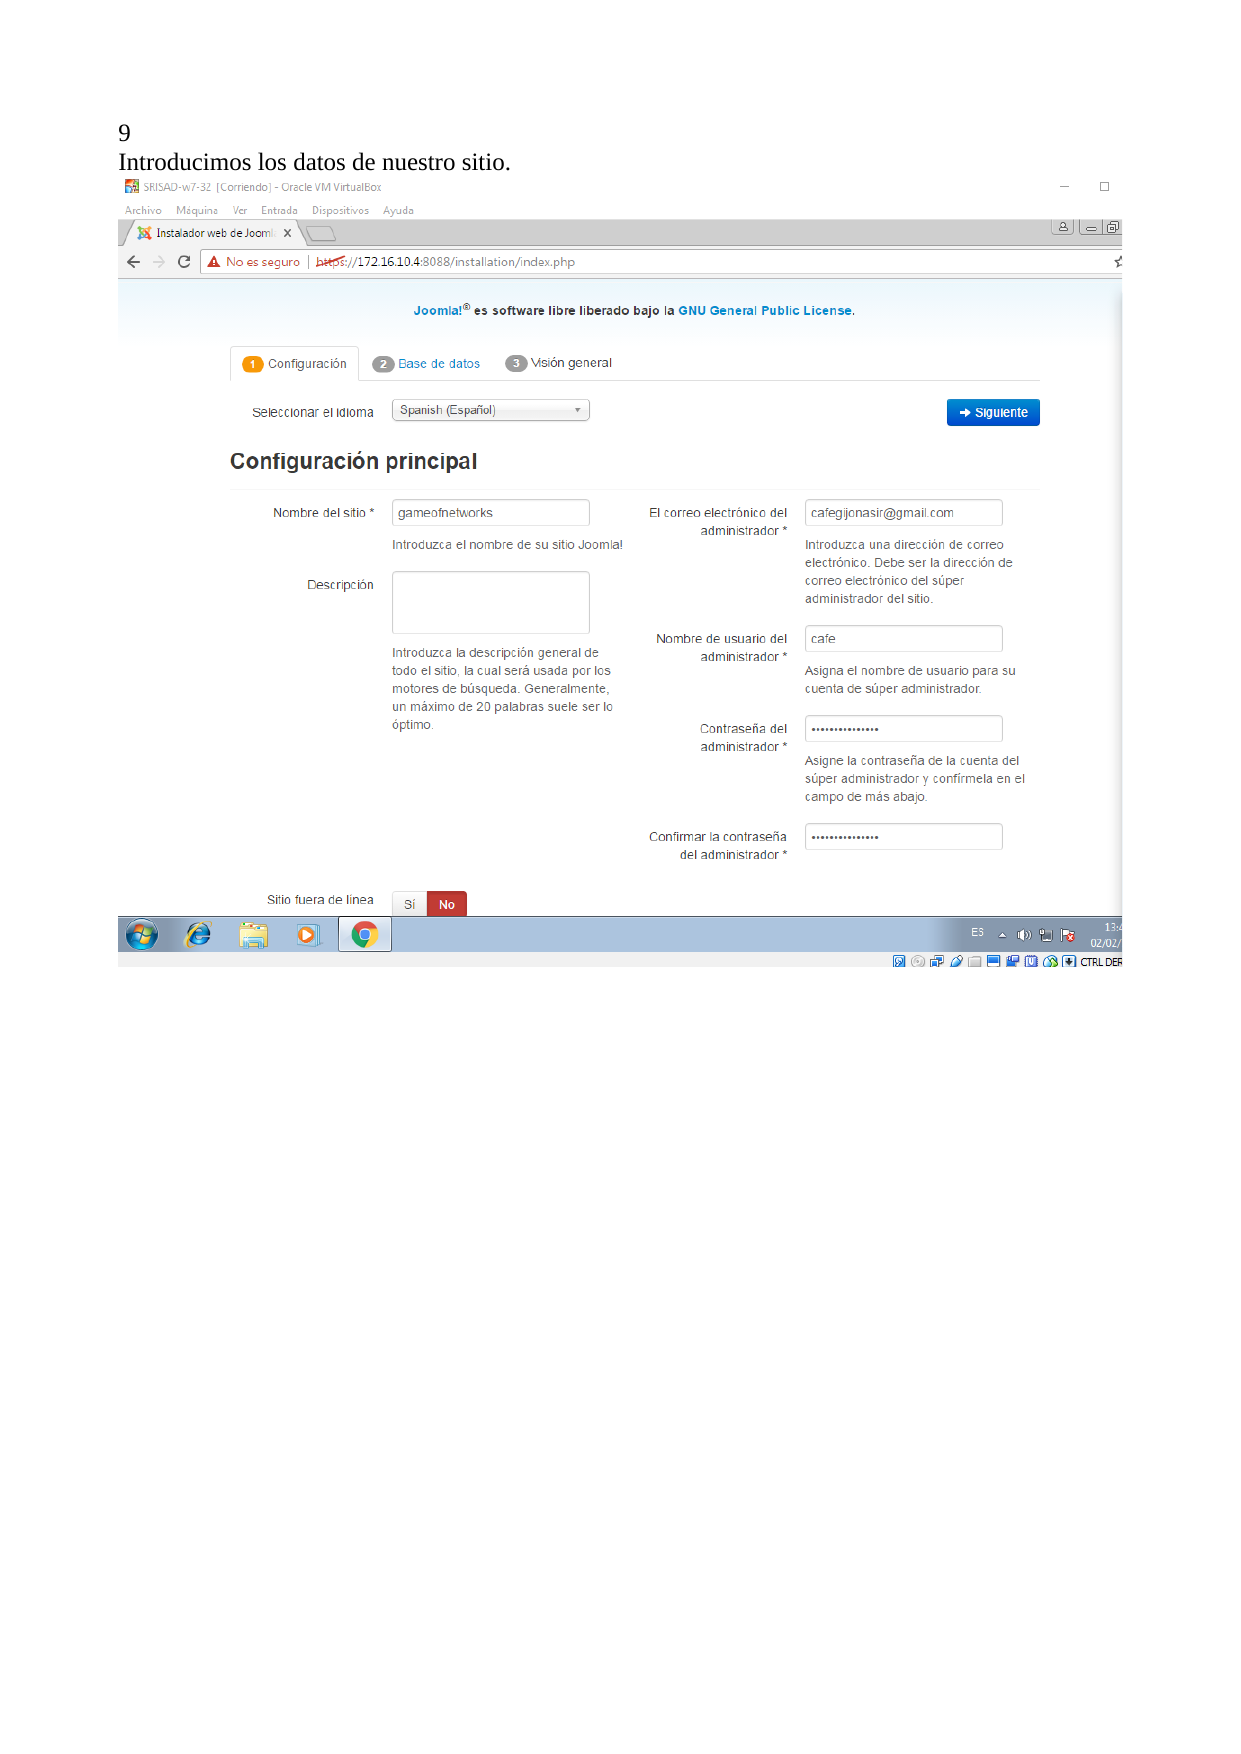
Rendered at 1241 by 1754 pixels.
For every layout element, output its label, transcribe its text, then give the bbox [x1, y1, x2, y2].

text 9 [118, 118, 1122, 147]
picture [118, 175, 1123, 967]
text Introducimos los datos de nuestro sitio. [118, 147, 1122, 175]
